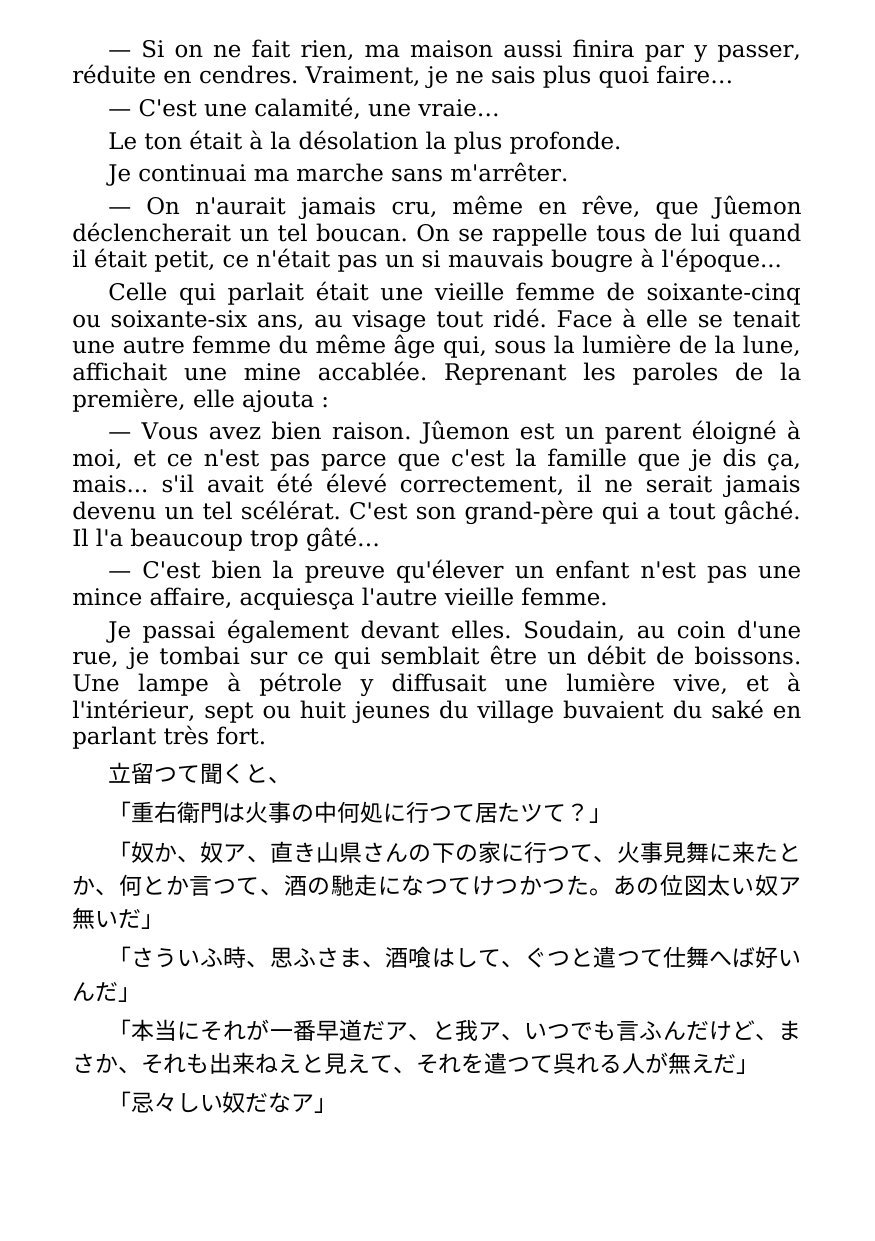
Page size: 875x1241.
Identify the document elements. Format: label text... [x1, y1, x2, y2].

text — Si on ne fait rien, ma maison aussi finira par y passer, réduite en cendres. Vraiment, je ne sais plus quoi faire… [72, 36, 802, 89]
text 立留つて聞くと、 [72, 756, 802, 789]
text Celle qui parlait était une vieille femme de soixante-cinq ou soixante-six ans, au visage tout ridé. Face à elle se tenait une autre femme du même âge qui, sous la lumière de la lune, affichait une mine accablée. Reprenant les paroles de la première, elle ajouta : [72, 279, 802, 412]
text — On n'aurait jamais cru, même en rêve, que Jûemon déclencherait un tel boucan. On se rappelle tous de lui quand il était petit, ce n'était pas un si mauvais bougre à l'époque... [72, 193, 802, 273]
text 「奴か、奴ア、直き山県さんの下の家に行つて、火事見舞に来たとか、何とか言つて、酒の馳走になつてけつかつた。あの位図太い奴ア無いだ」 [72, 834, 802, 934]
text — Vous avez bien raison. Jûemon est un parent éloigné à moi, et ce n'est pas parce que c'est la famille que je dis ça, mais... s'il avait été élevé correctement, il ne serait jamais devenu un tel scélérat. C'est son grand-père qui a tout gâché. Il l'a beaucoup trop gâté… [72, 418, 802, 552]
text 「忌々しい奴だなア」 [72, 1085, 802, 1118]
text 「重右衛門は火事の中何処に行つて居たツて？」 [72, 795, 802, 828]
text Je passai également devant elles. Soudain, au coin d'une rue, je tombai sur ce qui semblait être un débit de boissons. Une lampe à pétrole y diffusait une lumière vive, et à l'intérieur, sept ou huit jeunes du village buvaient du saké en parlant très fort. [72, 617, 802, 750]
text — C'est bien la preuve qu'élever un enfant n'est pas une mince affaire, acquiesça l'autre vieille femme. [72, 558, 802, 611]
text 「さういふ時、思ふさま、酒喰はして、ぐつと遣つて仕舞へば好いんだ」 [72, 940, 802, 1007]
text Je continuai ma marche sans m'arrêter. [72, 161, 802, 187]
text Le ton était à la désolation la plus profonde. [72, 128, 802, 154]
text — C'est une calamité, une vraie… [72, 95, 802, 122]
text 「本当にそれが一番早道だア、と我ア、いつでも言ふんだけど、まさか、それも出来ねえと見えて、それを遣つて呉れる人が無えだ」 [72, 1012, 802, 1079]
